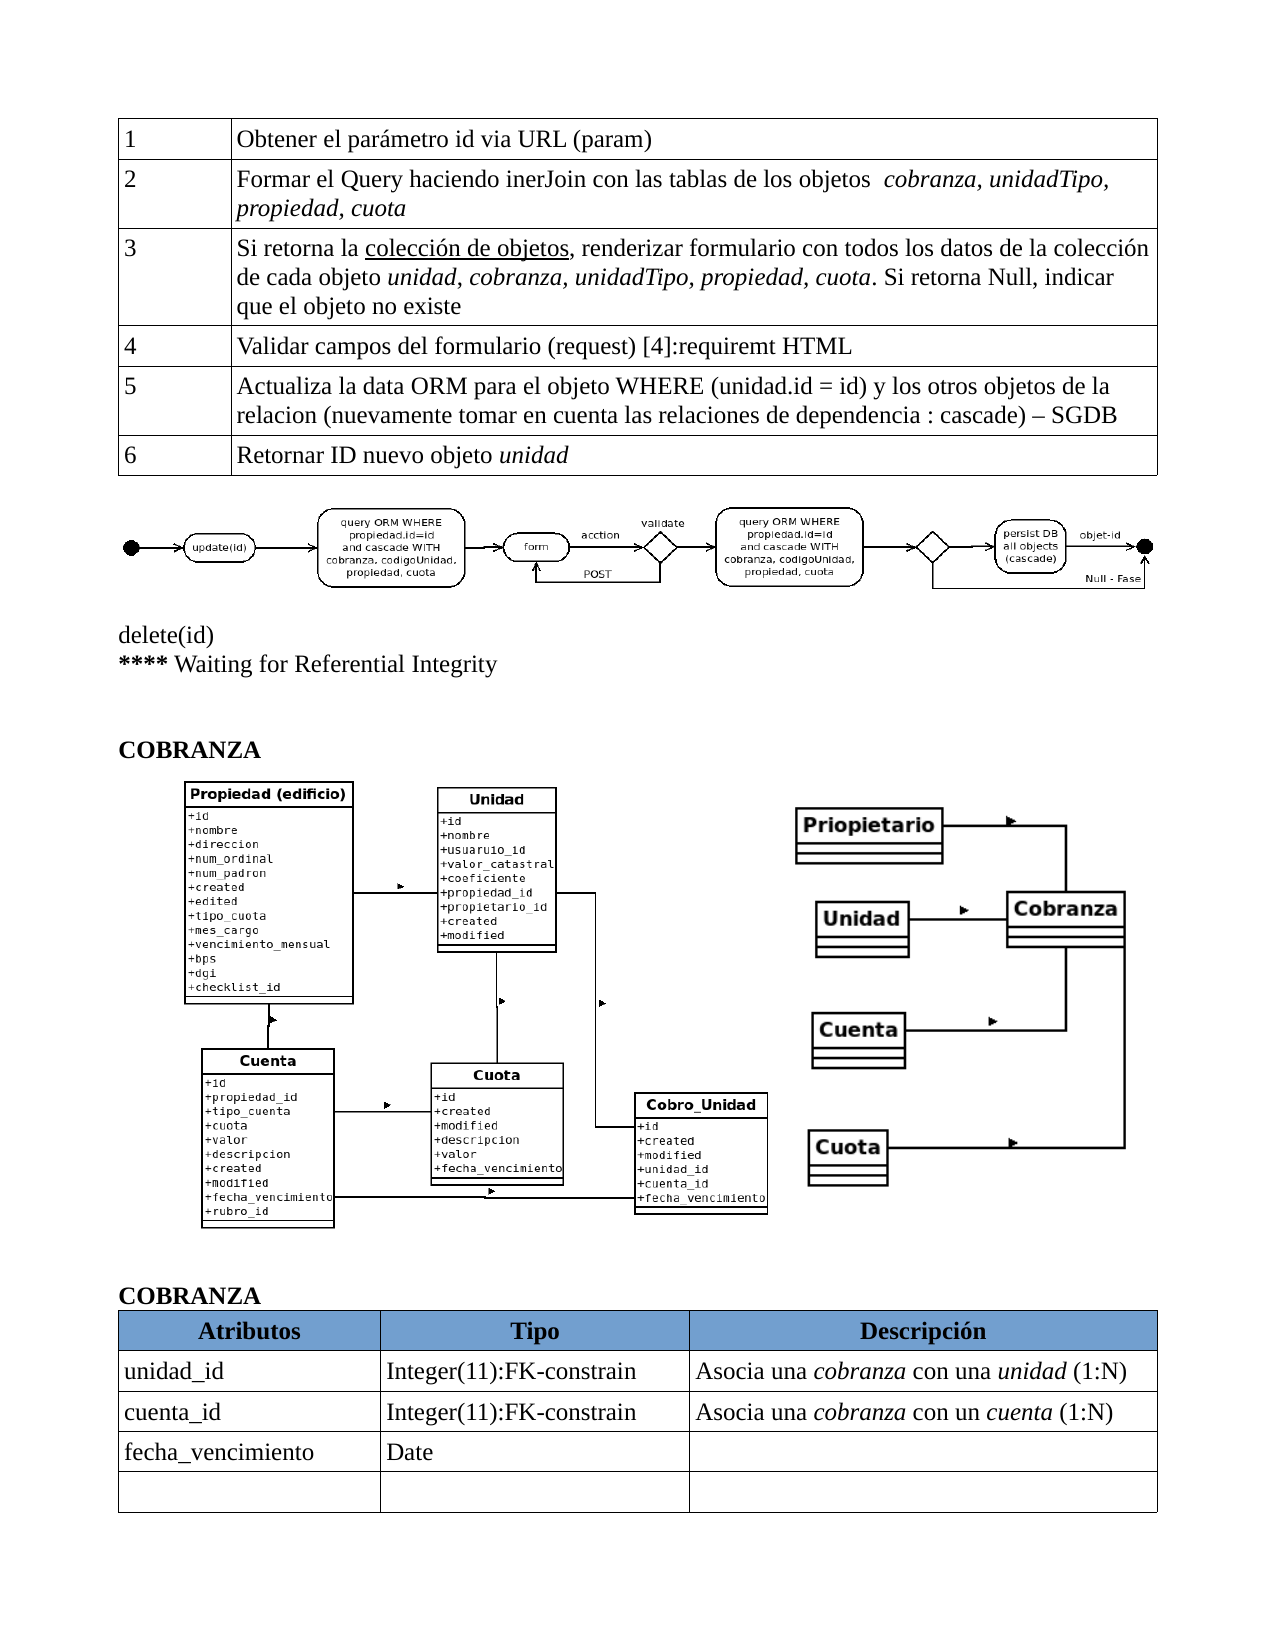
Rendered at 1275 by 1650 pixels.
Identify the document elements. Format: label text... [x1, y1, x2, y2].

table_cell Formar el Query haciendo inerJoin con las tablas de los objetos cobranza, unidadTipo, propiedad, cuota [232, 160, 1157, 227]
table_cell Integer(11):FK-constrain [381, 1392, 689, 1431]
table_cell 3 [119, 229, 231, 325]
table_cell Date [381, 1432, 689, 1471]
table_cell Asocia una cobranza con un cuenta (1:N) [690, 1392, 1157, 1431]
table_cell Asocia una cobranza con una unidad (1:N) [690, 1351, 1157, 1391]
table_cell [690, 1472, 1157, 1512]
table_cell 2 [119, 160, 231, 227]
text delete(id) [118, 620, 1157, 649]
table_cell unidad_id [119, 1351, 380, 1391]
text COBRANZA [118, 1281, 1157, 1310]
table_cell Retornar ID nuevo objeto unidad [232, 436, 1157, 475]
table_cell fecha_vencimiento [119, 1432, 380, 1471]
table_cell [381, 1472, 689, 1512]
table_header Tipo [381, 1311, 689, 1350]
table_cell Validar campos del formulario (request) [4]:requiremt HTML [232, 326, 1157, 366]
table_header Atributos [119, 1311, 380, 1350]
table_cell [690, 1432, 1157, 1471]
picture [121, 506, 1154, 589]
table_cell 1 [119, 119, 231, 158]
table_cell Si retorna la colección de objetos, renderizar formulario con todos los datos de la colección de cada objeto unidad, cobranza, unidadTipo, propiedad, cuota. Si retorna Null, indicar que el objeto no existe [232, 229, 1157, 325]
table_cell 5 [119, 367, 231, 435]
table_cell Integer(11):FK-constrain [381, 1351, 689, 1391]
text **** Waiting for Referential Integrity [118, 649, 1157, 678]
table_cell cuenta_id [119, 1392, 380, 1431]
table_cell 4 [119, 326, 231, 366]
text COBRANZA [118, 735, 1157, 764]
table_cell [119, 1472, 380, 1512]
table_header Descripción [690, 1311, 1157, 1350]
table_cell Actualiza la data ORM para el objeto WHERE (unidad.id = id) y los otros objetos de la relacion (nuevamente tomar en cuenta las relaciones de dependencia : cascade) – SGDB [232, 367, 1157, 435]
picture [794, 807, 1131, 1188]
table_cell 6 [119, 436, 231, 475]
picture [183, 780, 768, 1229]
table_cell Obtener el parámetro id via URL (param) [232, 119, 1157, 158]
